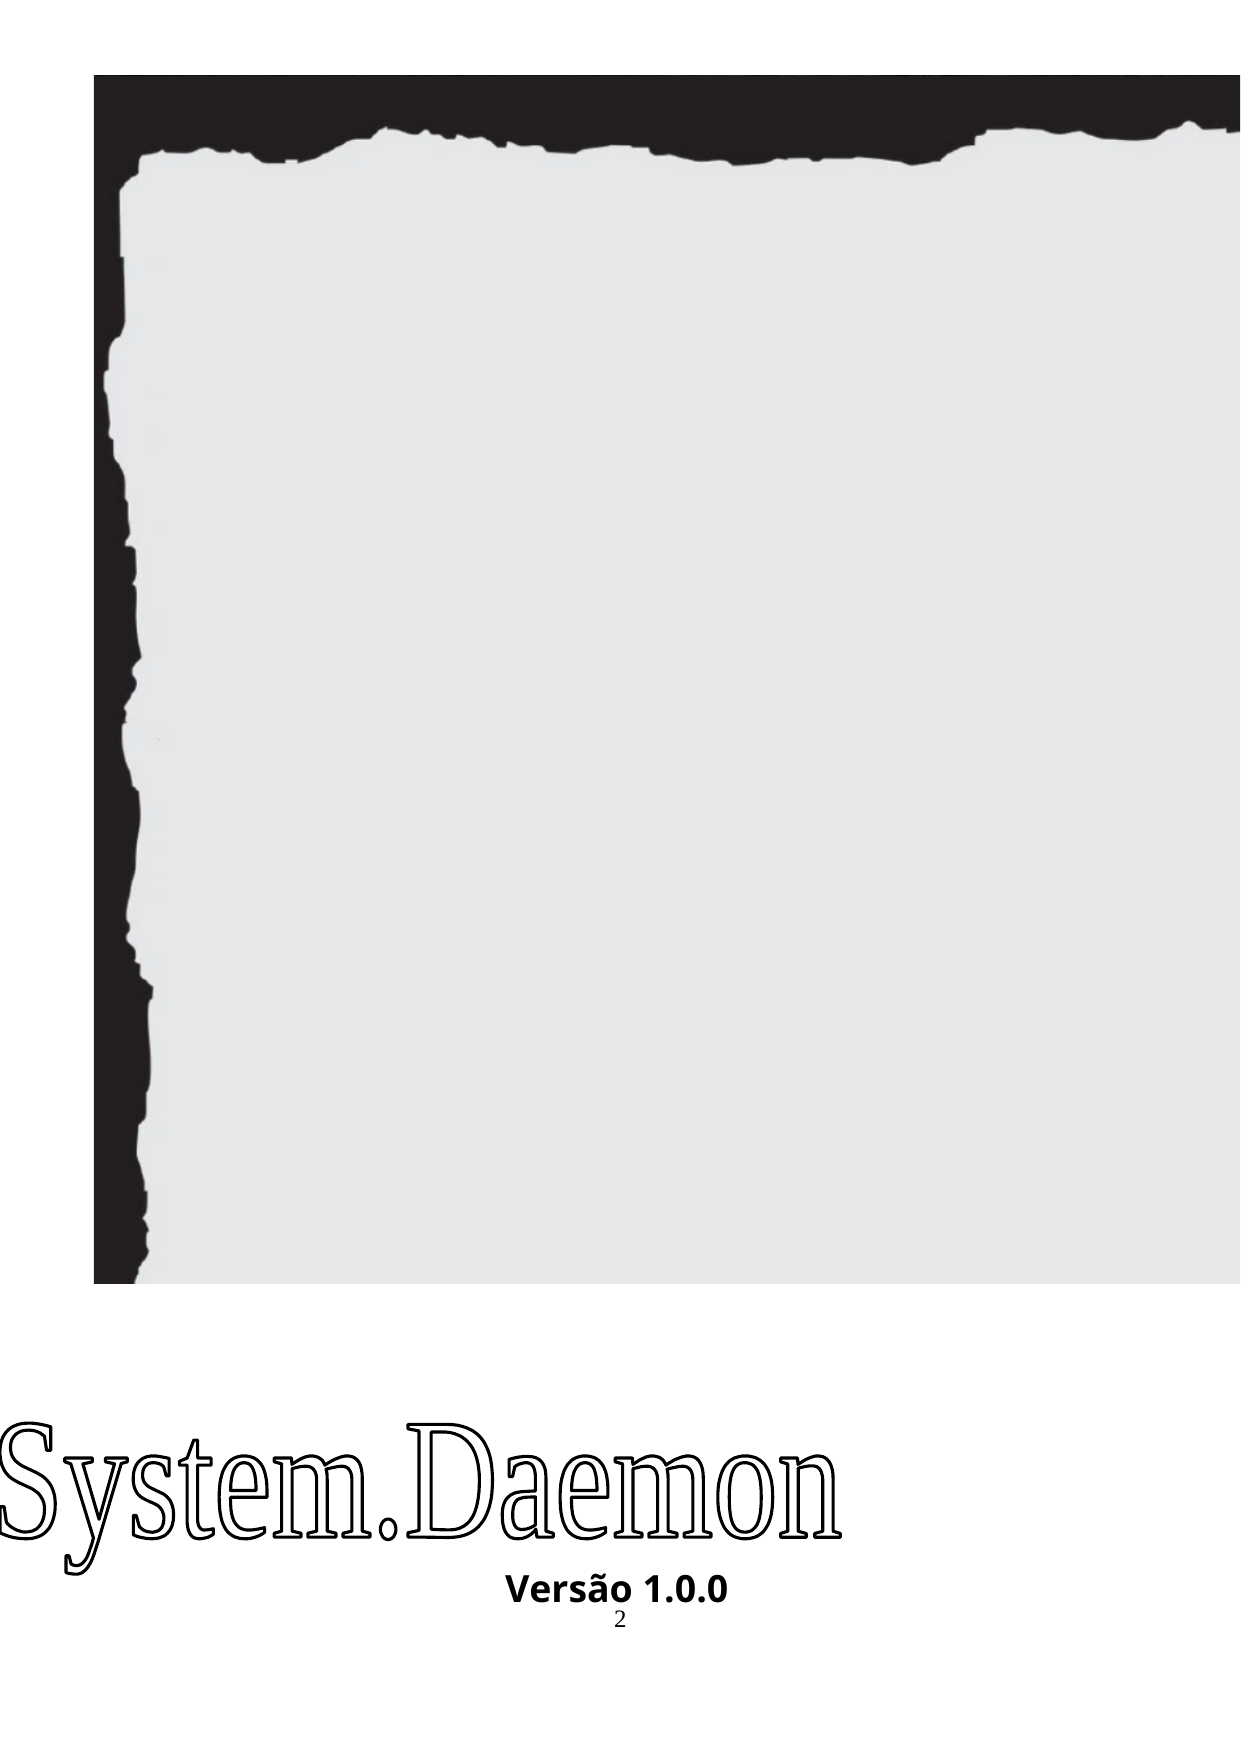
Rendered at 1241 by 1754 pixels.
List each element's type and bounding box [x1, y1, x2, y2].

picture [93, 75, 1241, 1284]
